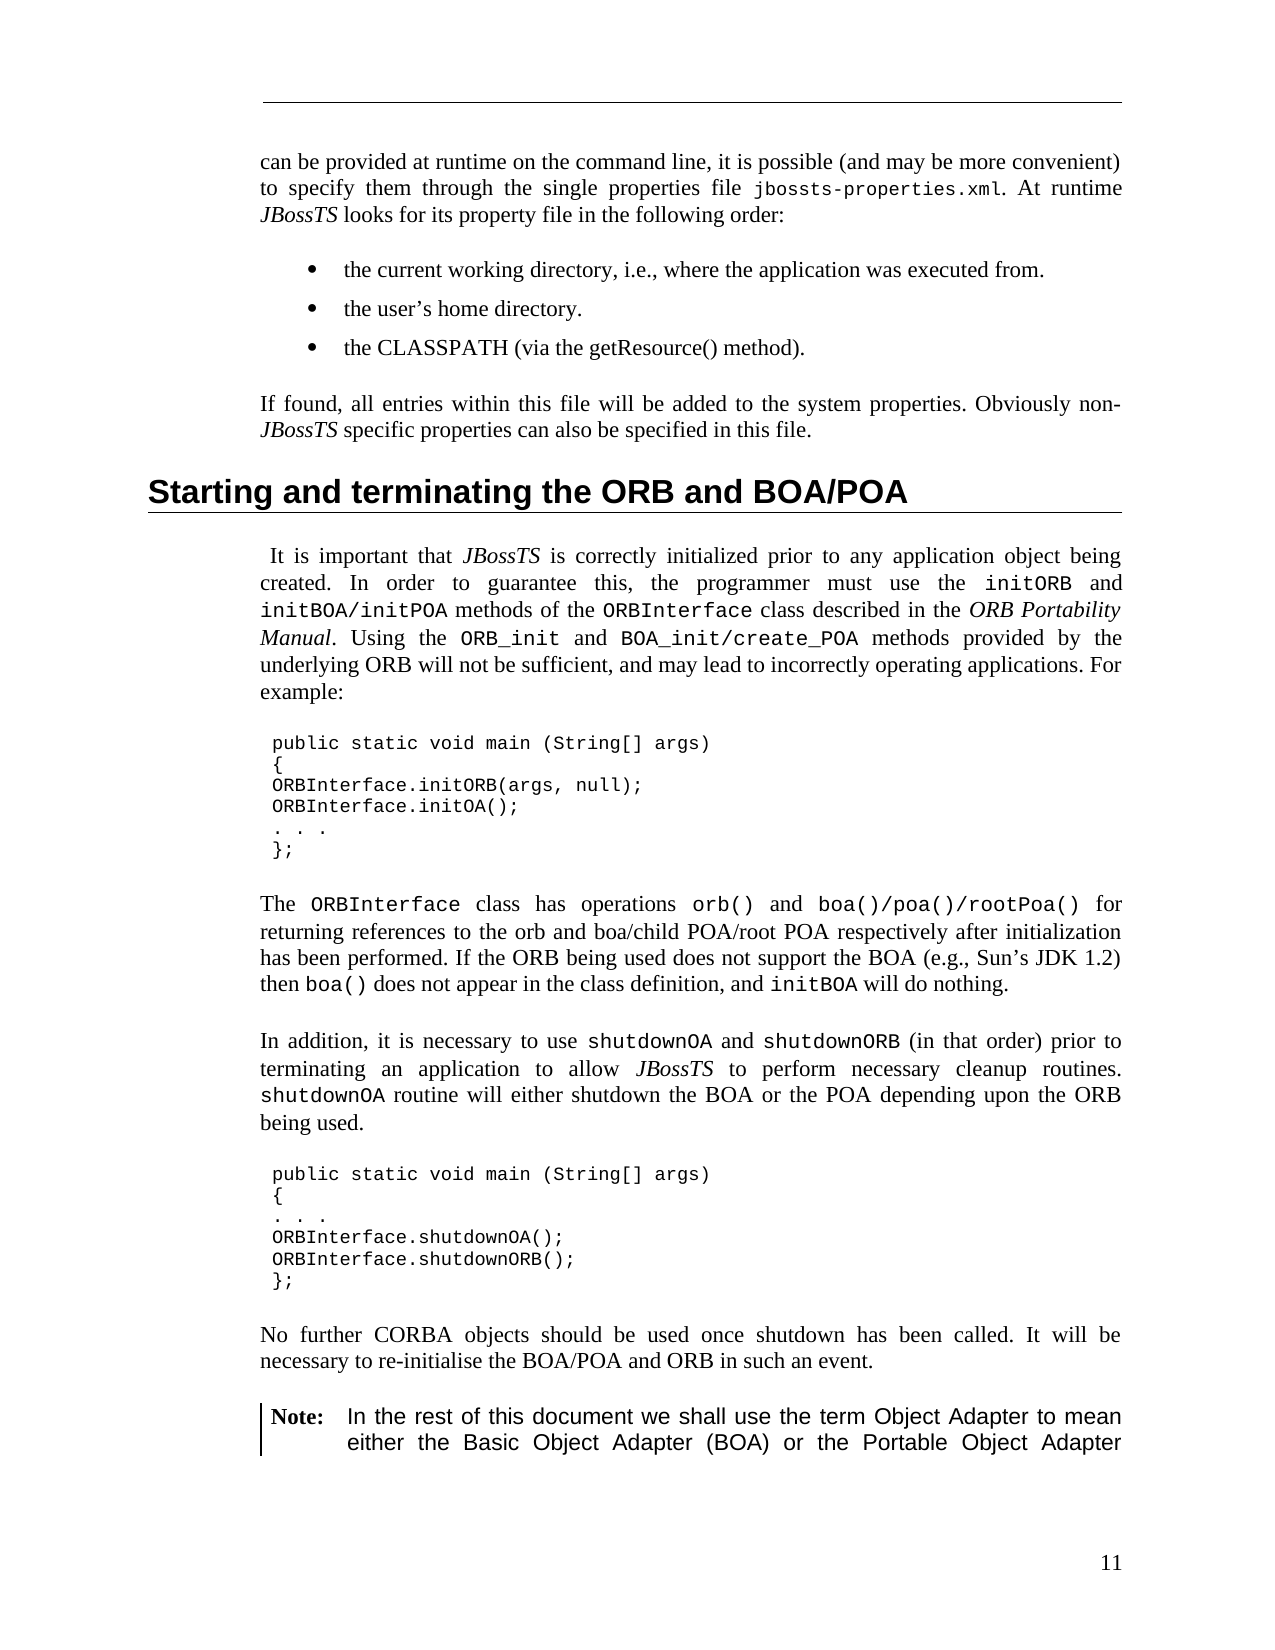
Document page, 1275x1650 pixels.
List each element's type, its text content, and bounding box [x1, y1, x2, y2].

list In the rest of this document we shall use the term Object Adapter to mean either the Basic Object Adapter (BOA) or the Portable Object Adapter [262, 1403, 1122, 1456]
text public static void main (String[] args) { ORBInterface.initORB(args, null); ORBInterface.initOA(); . . . }; [272, 733, 1122, 861]
list the user’s home directory. [308, 295, 1122, 322]
text can be provided at runtime on the command line, it is possible (and may be more convenient) to specify them through the single properties file jbossts-properties.xml. At runtime JBossTS looks for its property file in the following order: [260, 148, 1122, 227]
text It is important that JBossTS is correctly initialized prior to any application object being created. In order to guarantee this, the programmer must use the initORB and initBOA/initPOA methods of the ORBInterface class described in the ORB Portability Manual. Using the ORB_init and BOA_init/create_POA methods provided by the underlying ORB will not be sufficient, and may lead to incorrectly operating applications. For example: [260, 542, 1122, 704]
text public static void main (String[] args) { . . . ORBInterface.shutdownOA(); ORBInterface.shutdownORB(); }; [272, 1164, 1122, 1292]
list the CLASSPATH (via the getResource() method). [308, 334, 1122, 361]
subtitle Starting and terminating the ORB and BOA/POA [148, 472, 1122, 512]
text No further CORBA objects should be used once shutdown has been called. It will be necessary to re-initialise the BOA/POA and ORB in such an event. [260, 1321, 1122, 1374]
text If found, all entries within this file will be added to the system properties. Obviously non-JBossTS specific properties can also be specified in this file. [260, 390, 1122, 442]
list the current working directory, i.e., where the application was executed from. [308, 257, 1122, 283]
text In addition, it is necessary to use shutdownOA and shutdownORB (in that order) prior to terminating an application to allow JBossTS to perform necessary cleanup routines. shutdownOA routine will either shutdown the BOA or the POA depending upon the ORB being used. [260, 1027, 1122, 1135]
text The ORBInterface class has operations orb() and boa()/poa()/rootPoa() for returning references to the orb and boa/child POA/root POA respectively after initialization has been performed. If the ORB being used does not support the BOA (e.g., Sun’s JDK 1.2) then boa() does not appear in the class definition, and initBOA will do nothing. [260, 890, 1122, 998]
